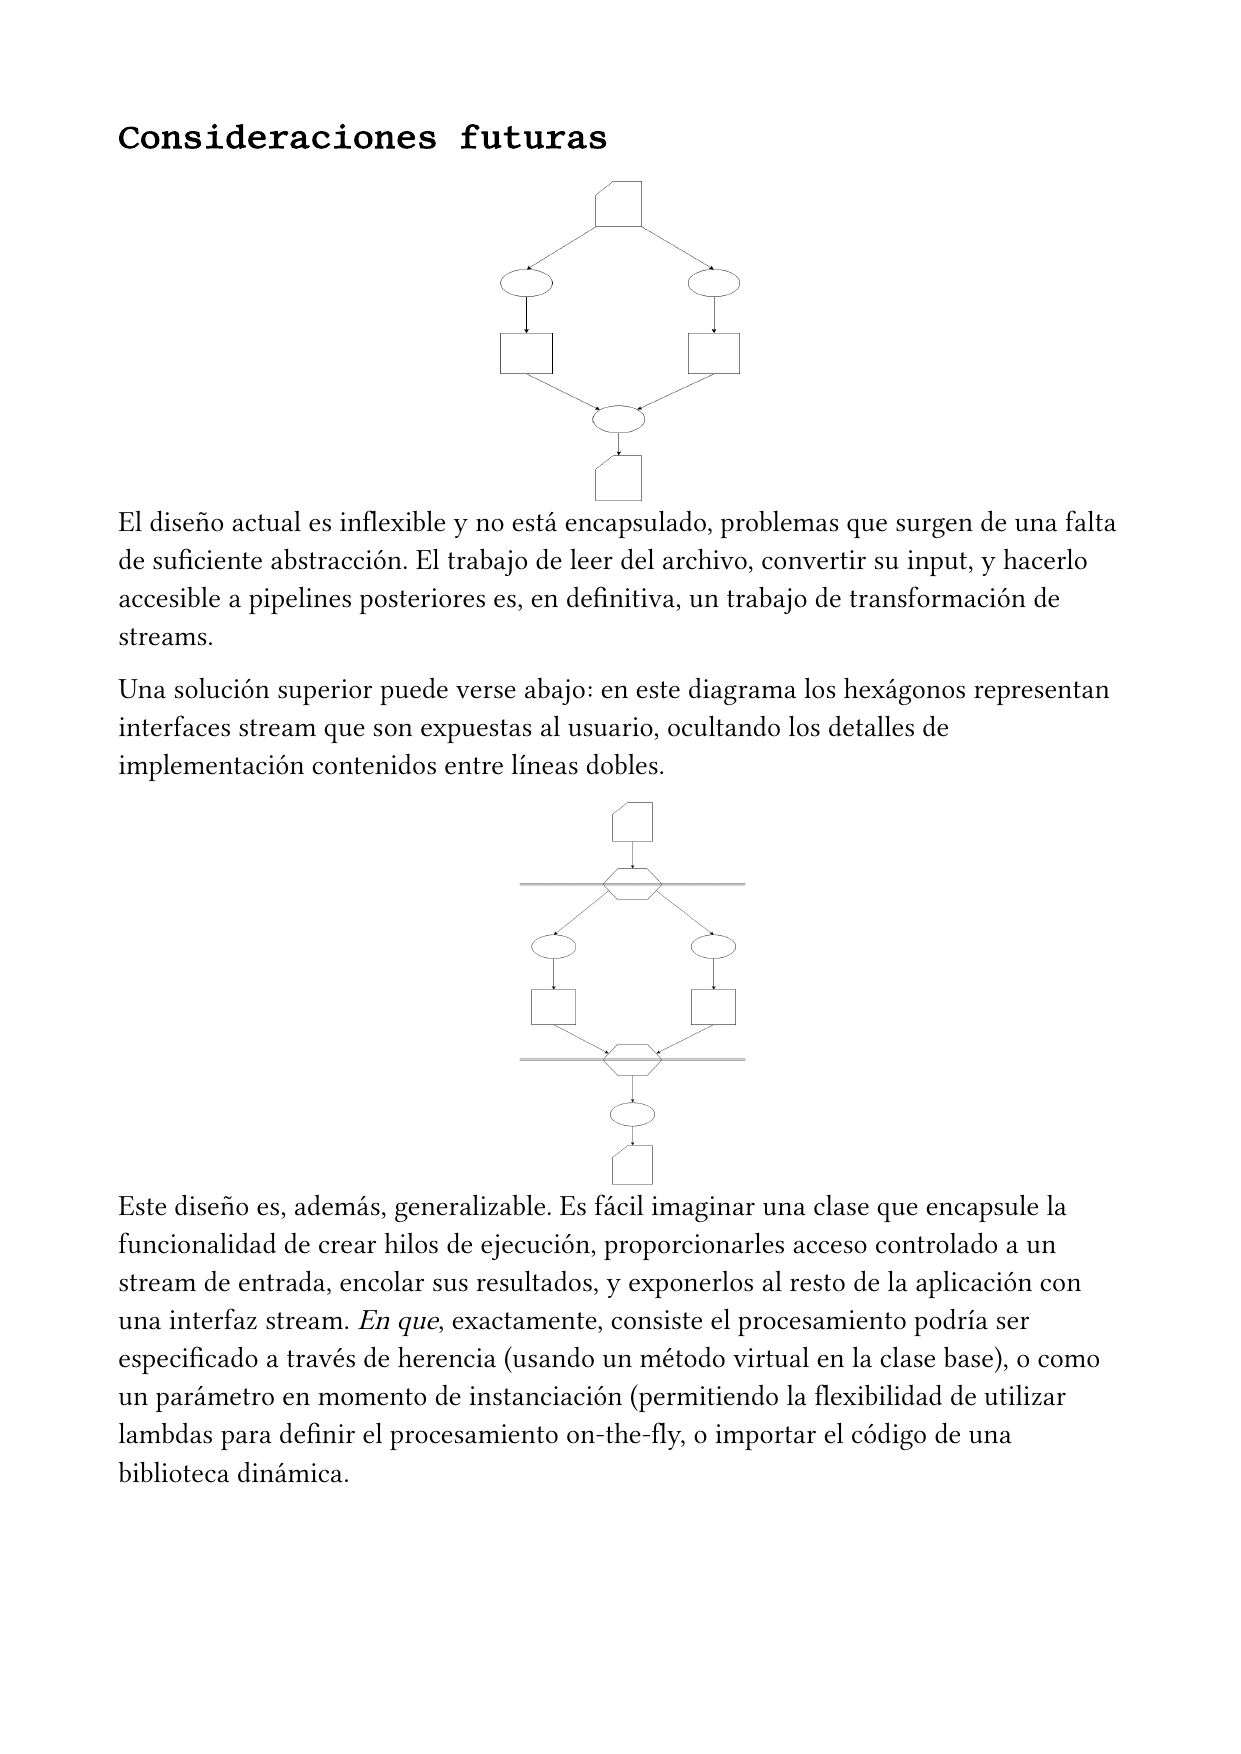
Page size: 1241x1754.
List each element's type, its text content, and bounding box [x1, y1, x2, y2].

picture [519, 802, 746, 1185]
text Una solución superior puede verse abajo: en este diagrama los hexágonos representan interfaces stream que son expuestas al usuario, ocultando los detalles de implementación contenidos entre líneas dobles. [118, 672, 1122, 782]
text El diseño actual es inflexible y no está encapsulado, problemas que surgen de una falta de suficiente abstracción. El trabajo de leer del archivo, convertir su input, y hacerlo accesible a pipelines posteriores es, en definitiva, un trabajo de transformación de streams. [118, 169, 1122, 653]
subtitle Consideraciones futuras [118, 118, 1122, 156]
text Este diseño es, además, generalizable. Es fácil imaginar una clase que encapsule la funcionalidad de crear hilos de ejecución, proporcionarles acceso controlado a un stream de entrada, encolar sus resultados, y exponerlos al resto de la aplicación con una interfaz stream. En que, exactamente, consiste el procesamiento podría ser especificado a través de herencia (usando un método virtual en la clase base), o como un parámetro en momento de instanciación (permitiendo la flexibilidad de utilizar lambdas para definir el procesamiento on-the-fly, o importar el código de una biblioteca dinámica. [118, 801, 1122, 1489]
picture [500, 181, 740, 501]
